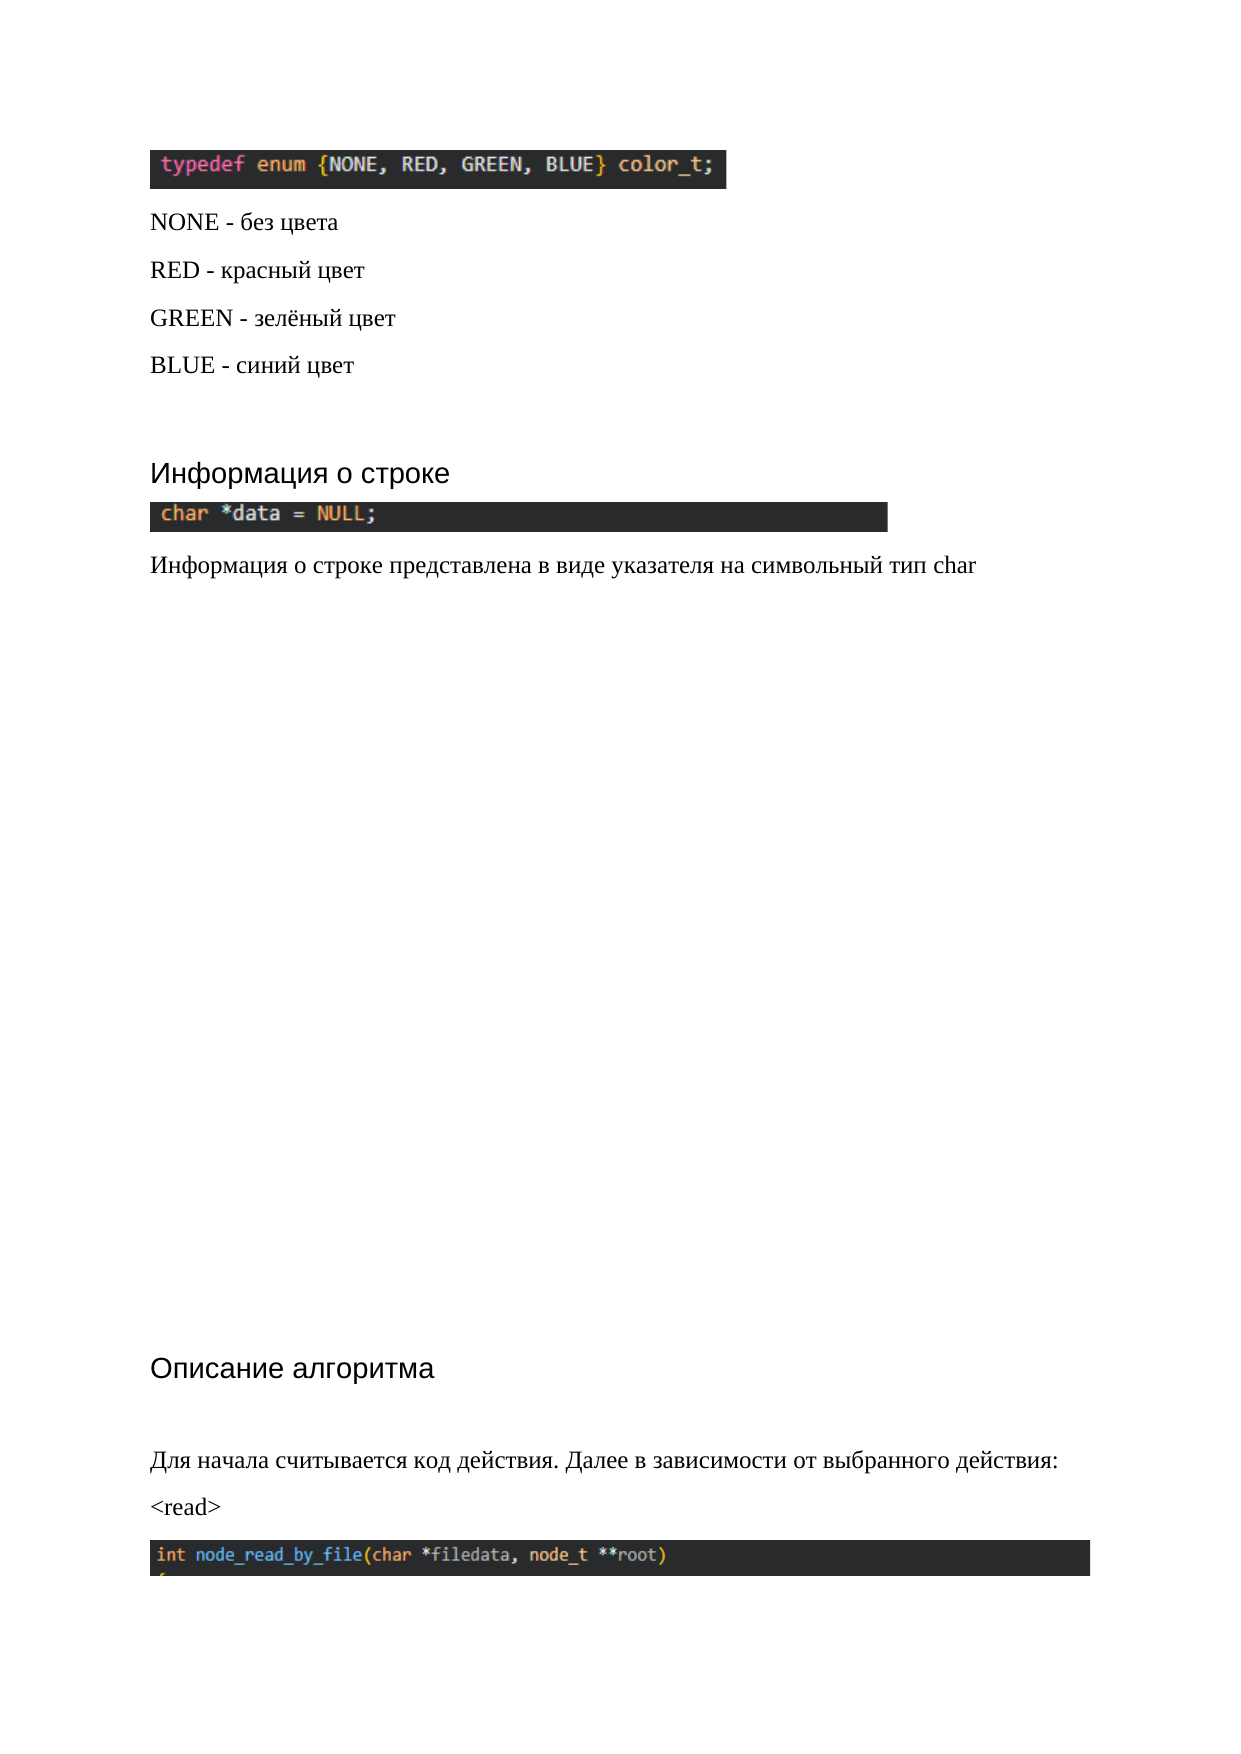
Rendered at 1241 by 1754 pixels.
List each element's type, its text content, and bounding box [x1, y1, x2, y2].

picture [150, 150, 727, 189]
picture [150, 502, 888, 532]
subtitle Описание алгоритма [150, 1351, 1090, 1385]
text <read> [150, 1492, 1090, 1521]
text RED - красный цвет [150, 255, 1090, 284]
text NONE - без цвета [150, 207, 1090, 236]
text BLUE - синий цвет [150, 350, 1090, 379]
picture [150, 1540, 1091, 1576]
text Для начала считывается код действия. Далее в зависимости от выбранного действия: [150, 1445, 1090, 1473]
text GREEN - зелёный цвет [150, 303, 1090, 331]
text Информация о строке представлена в виде указателя на символьный тип char [150, 550, 1090, 579]
subtitle Информация о строке [150, 456, 1090, 489]
